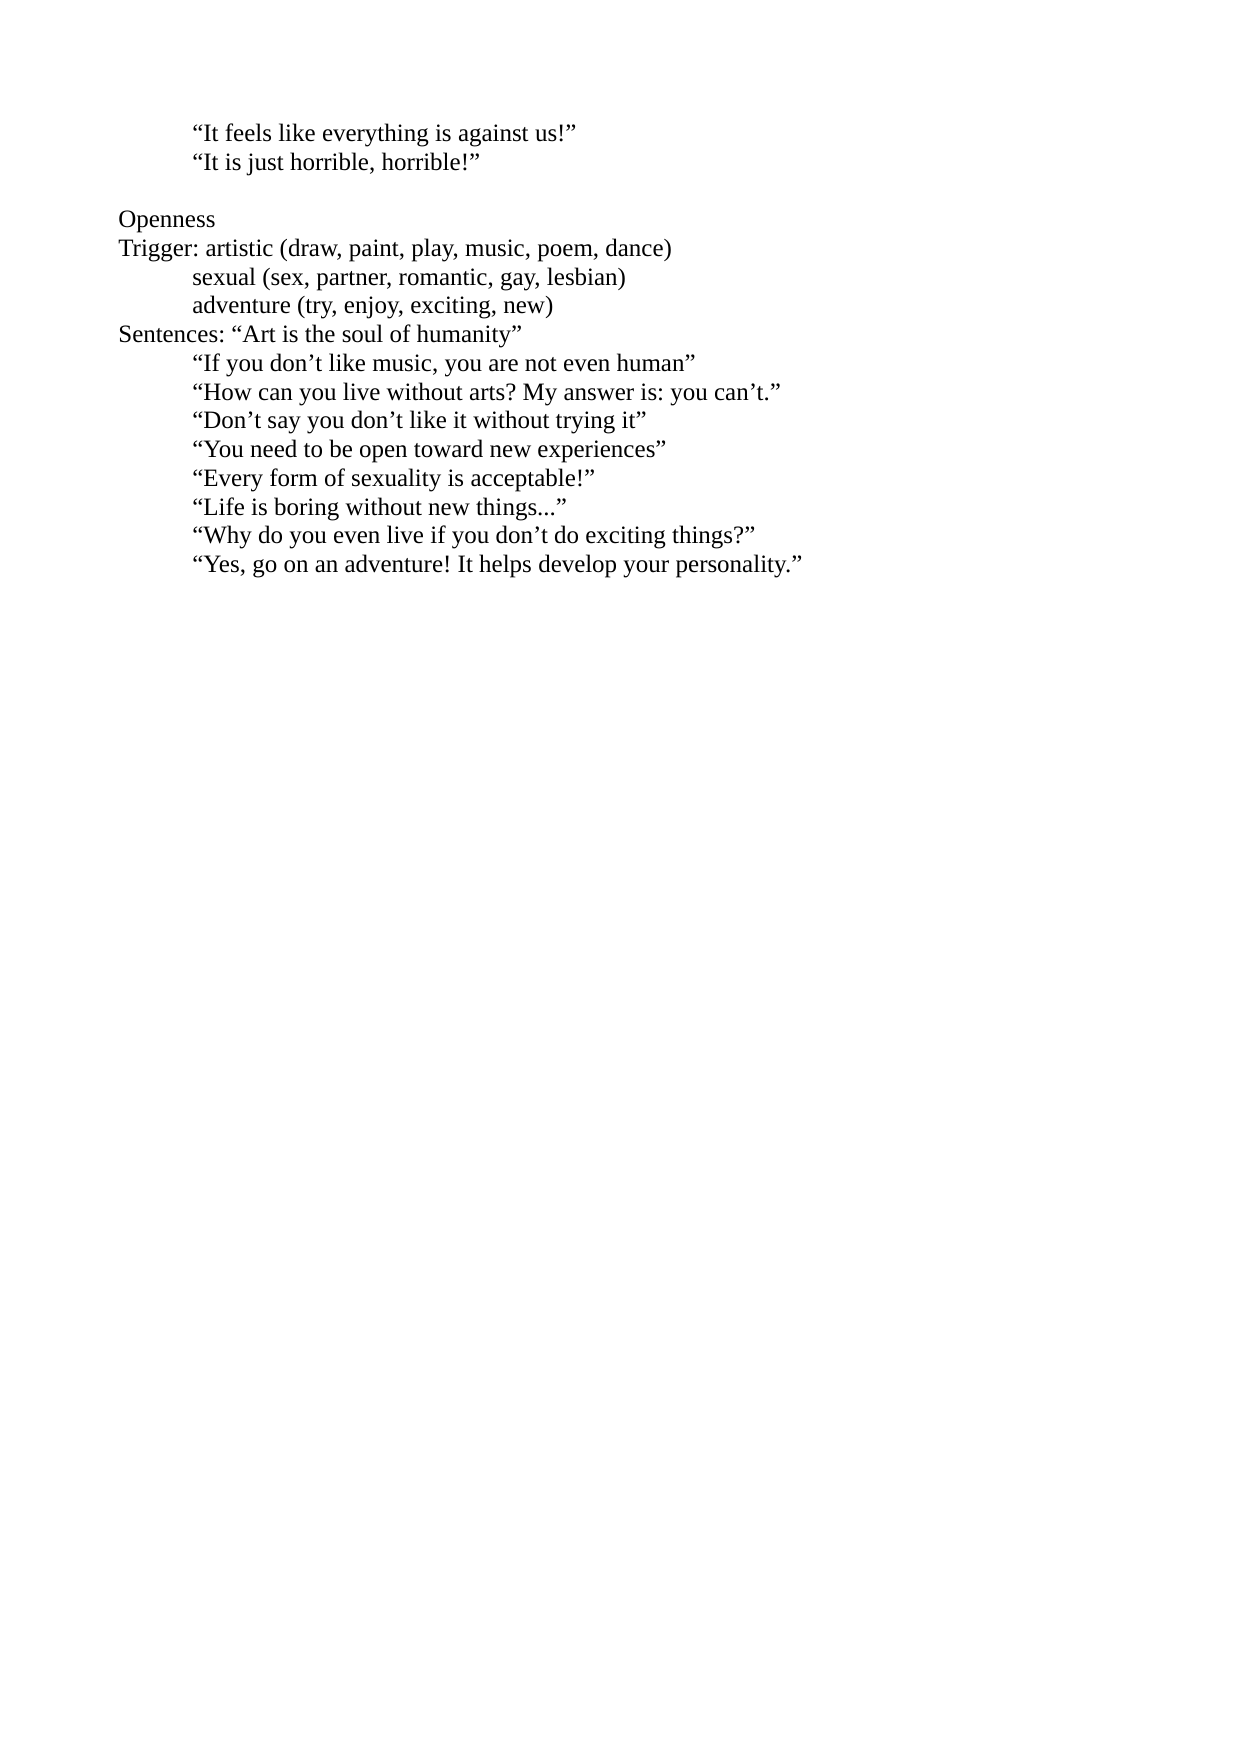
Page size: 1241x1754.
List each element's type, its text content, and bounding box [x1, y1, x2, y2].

text “If you don’t like music, you are not even human” [118, 348, 1122, 377]
text “You need to be open toward new experiences” [118, 434, 1122, 463]
text Sentences: “Art is the soul of humanity” [118, 319, 1122, 348]
text “How can you live without arts? My answer is: you can’t.” [118, 377, 1122, 406]
text “Don’t say you don’t like it without trying it” [118, 406, 1122, 434]
text “Yes, go on an adventure! It helps develop your personality.” [118, 549, 1122, 578]
text “Why do you even live if you don’t do exciting things?” [118, 521, 1122, 549]
text “It feels like everything is against us!” [118, 118, 1122, 147]
text adventure (try, enjoy, exciting, new) [118, 291, 1122, 319]
text Trigger: artistic (draw, paint, play, music, poem, dance) [118, 233, 1122, 262]
text Openness [118, 204, 1122, 233]
text “Every form of sexuality is acceptable!” [118, 463, 1122, 492]
text “It is just horrible, horrible!” [118, 147, 1122, 176]
text “Life is boring without new things...” [118, 492, 1122, 521]
text sexual (sex, partner, romantic, gay, lesbian) [118, 262, 1122, 291]
